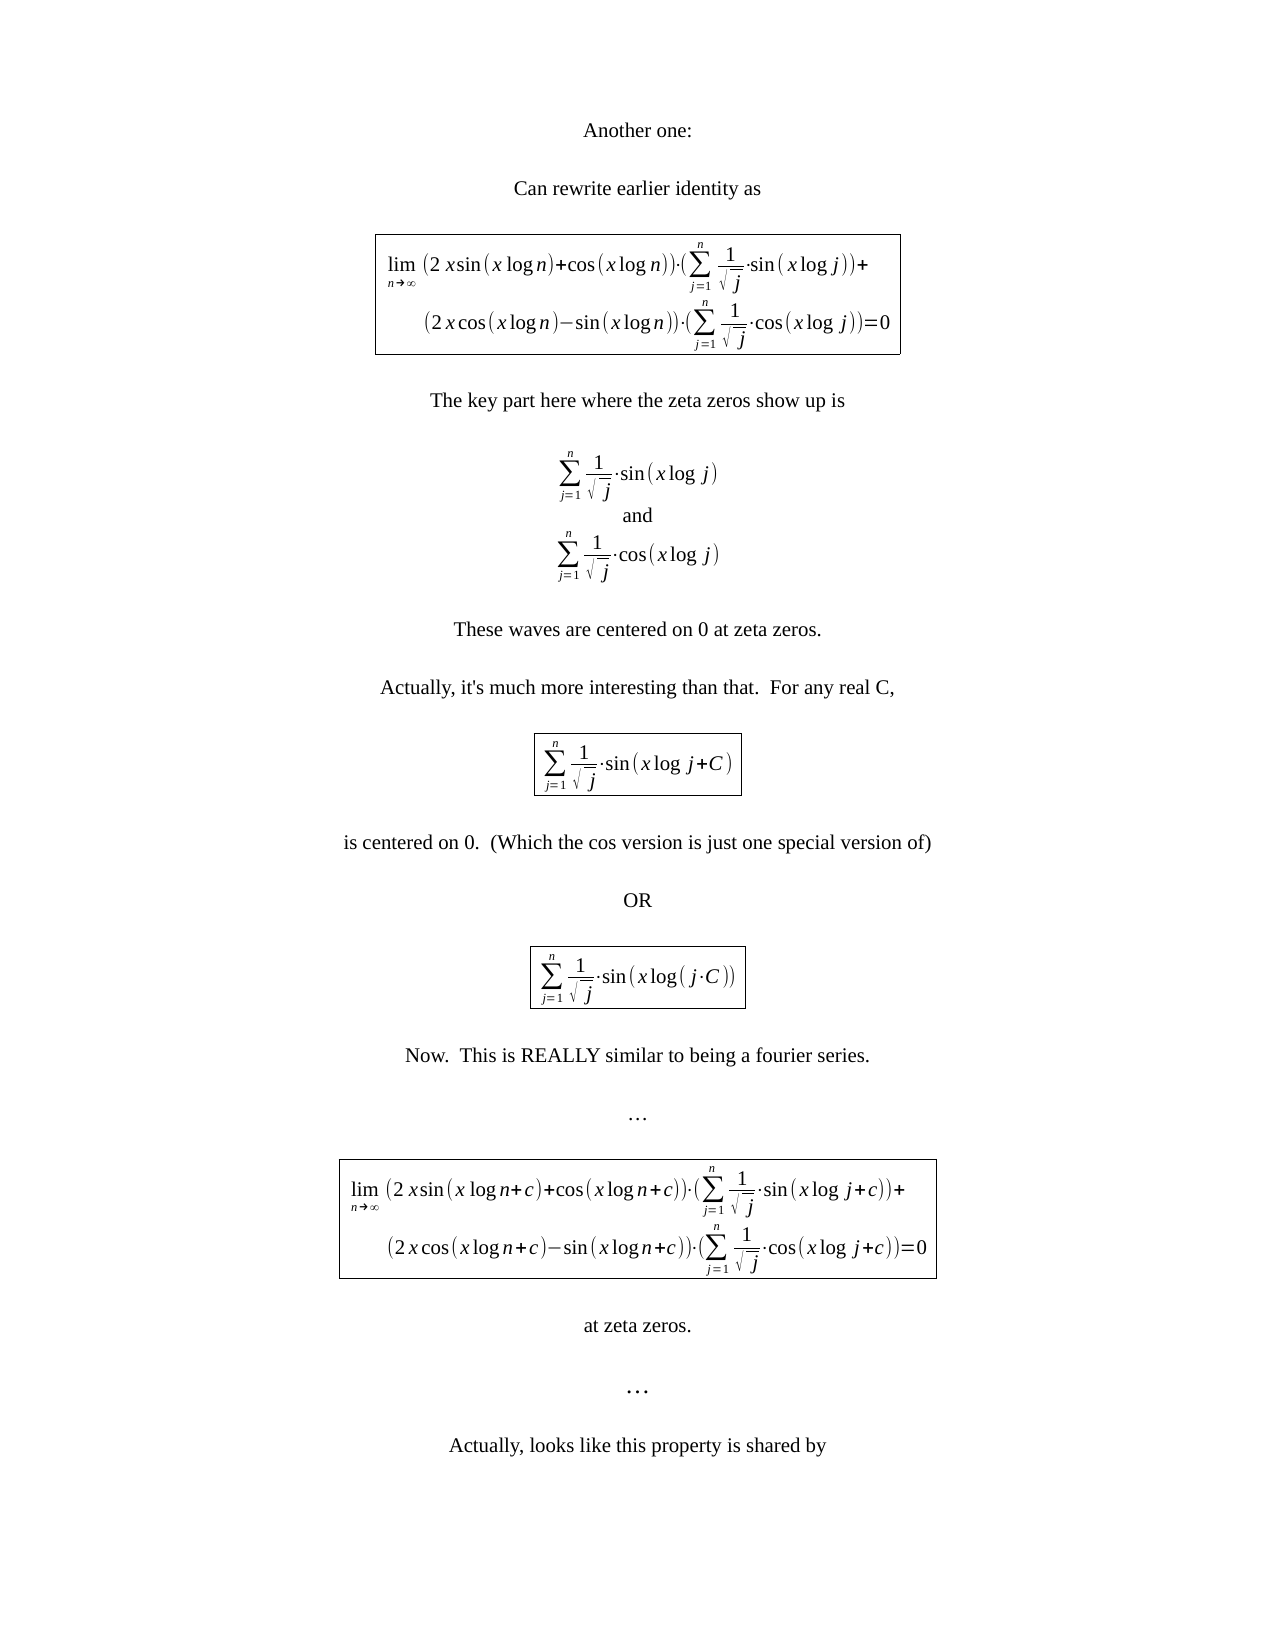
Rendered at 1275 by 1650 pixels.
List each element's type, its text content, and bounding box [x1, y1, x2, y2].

text Actually, it's much more interesting than that. For any real C, [118, 675, 1157, 699]
text OR [118, 888, 1157, 912]
text Now. This is REALLY similar to being a fourier series. [118, 1042, 1157, 1067]
text Another one: [118, 118, 1157, 142]
text Actually, looks like this property is shared by [118, 1433, 1157, 1457]
text … [118, 1101, 1157, 1125]
text These waves are centered on 0 at zeta zeros. [118, 617, 1157, 641]
text … [118, 1371, 1157, 1399]
text is centered on 0. (Which the cos version is just one special version of) [118, 830, 1157, 854]
text The key part here where the zeta zeros show up is [118, 388, 1157, 412]
text and [118, 502, 1157, 527]
text at zeta zeros. [118, 1312, 1157, 1337]
text Can rewrite earlier identity as [118, 176, 1157, 200]
